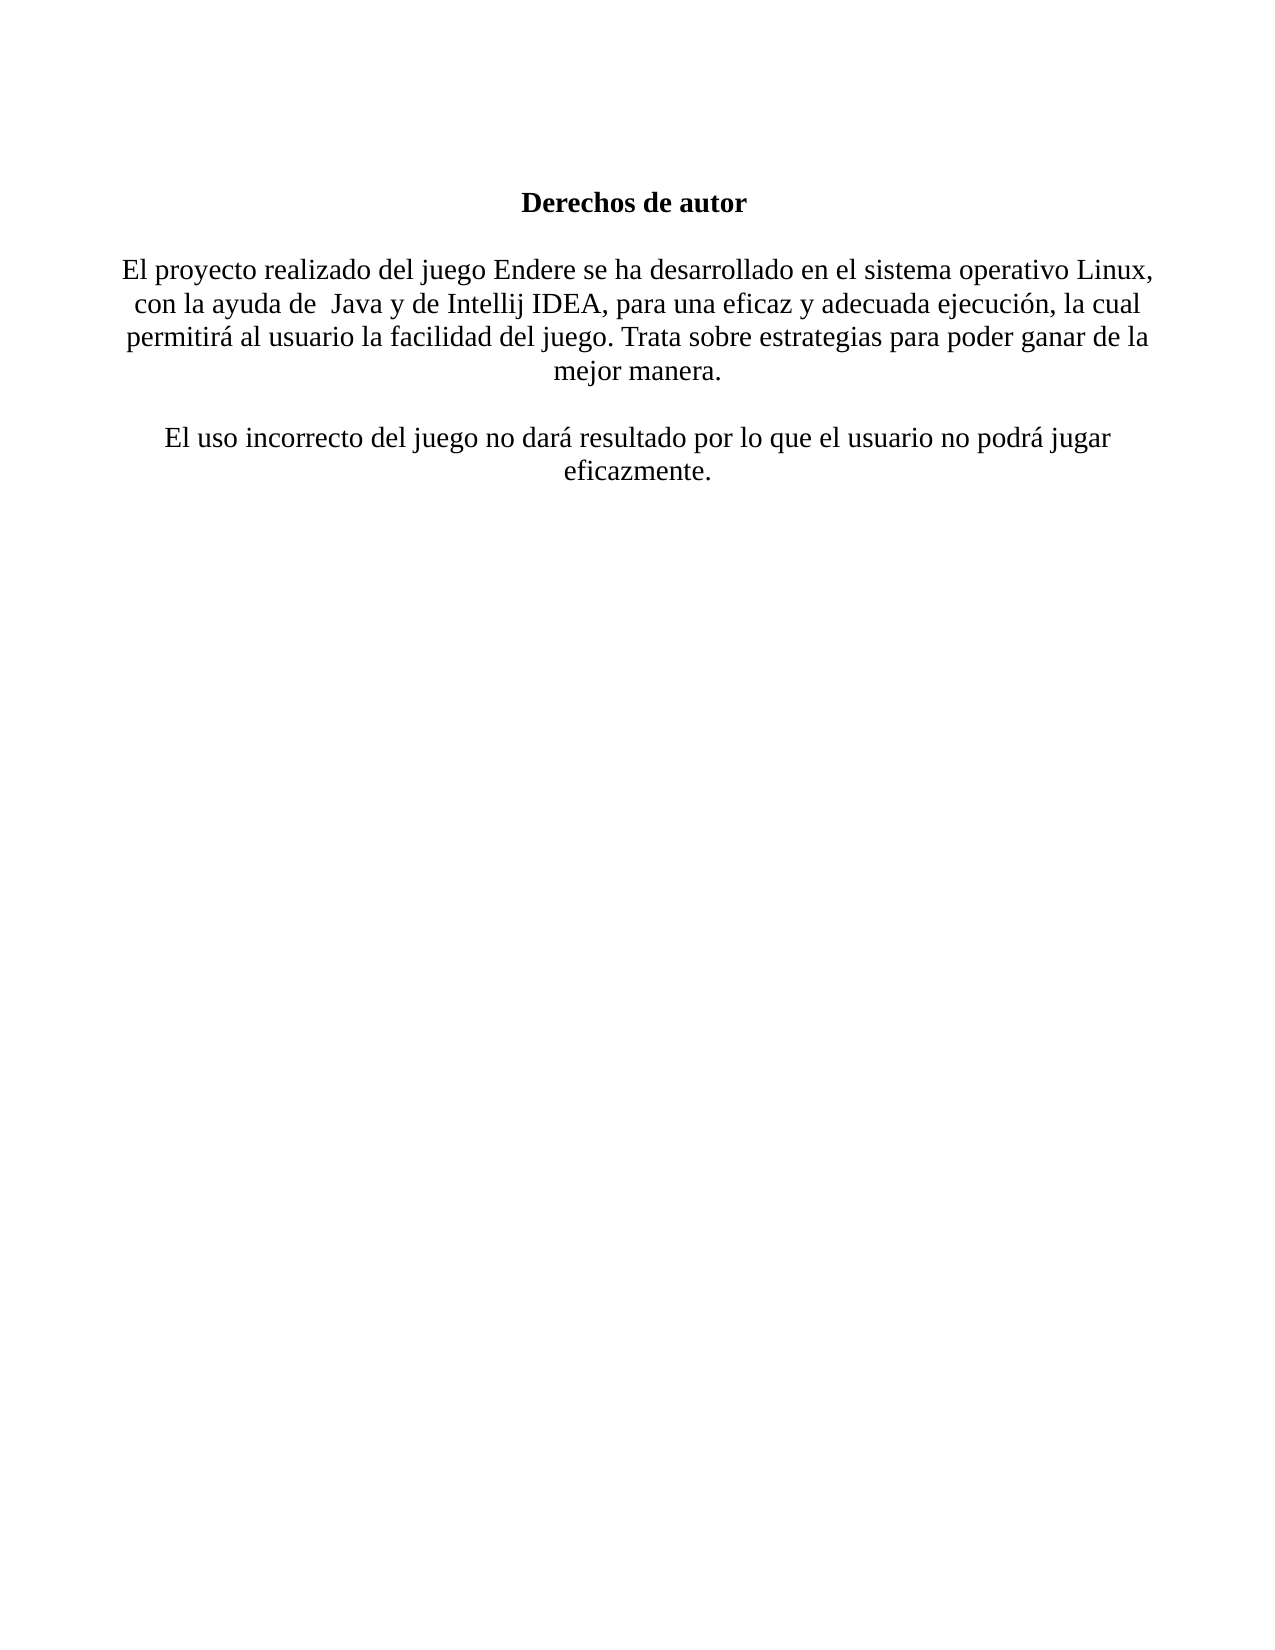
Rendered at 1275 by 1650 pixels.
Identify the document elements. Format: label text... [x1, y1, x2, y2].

text El proyecto realizado del juego Endere se ha desarrollado en el sistema operativo Linux, con la ayuda de Java y de Intellij IDEA, para una eficaz y adecuada ejecución, la cual permitirá al usuario la facilidad del juego. Trata sobre estrategias para poder ganar de la mejor manera. [118, 252, 1157, 386]
text El uso incorrecto del juego no dará resultado por lo que el usuario no podrá jugar eficazmente. [118, 420, 1157, 487]
text Derechos de autor [118, 185, 1157, 219]
